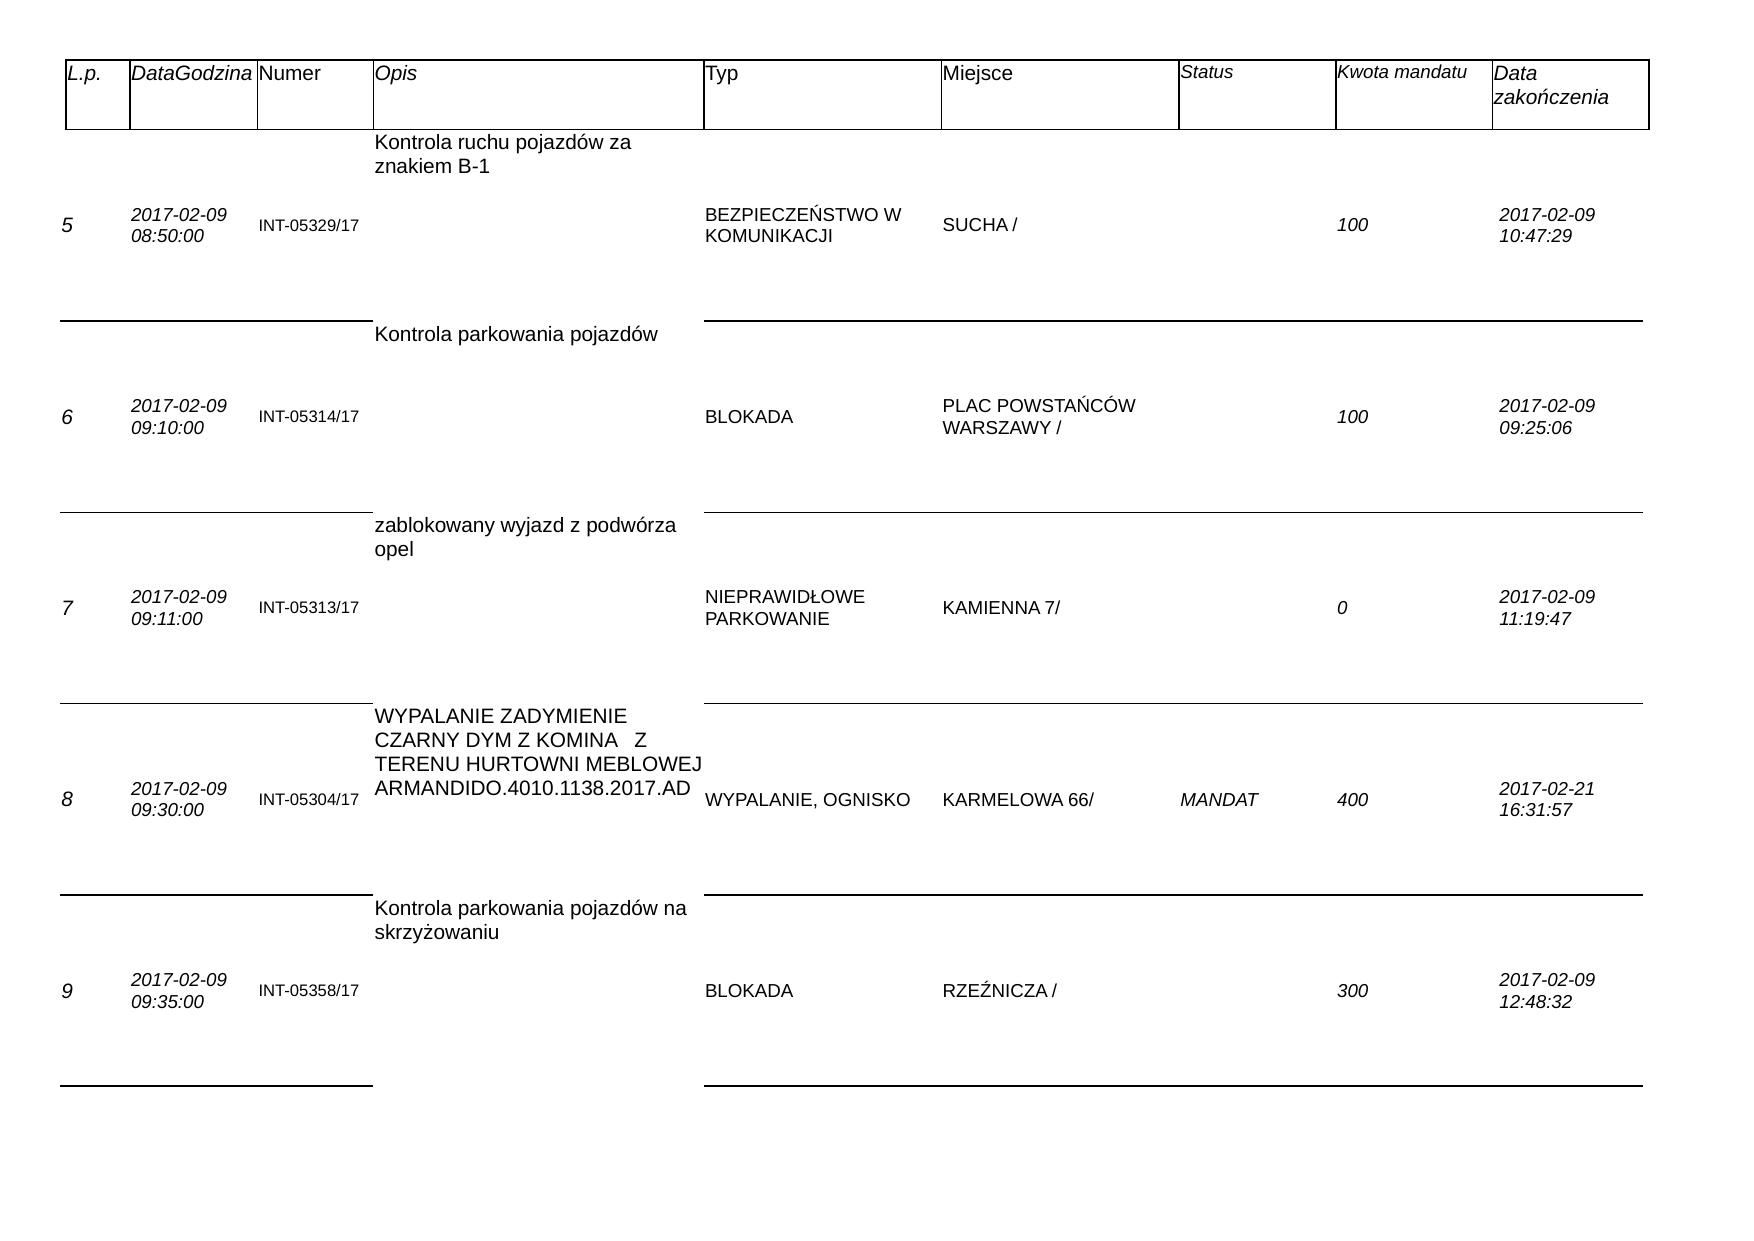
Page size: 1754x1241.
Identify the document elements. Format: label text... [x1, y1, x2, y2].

table_cell Kontrola parkowania pojazdów na skrzyżowaniu [373, 894, 704, 1085]
table_cell INT-05358/17 [257, 896, 373, 1085]
table_cell SUCHA / [941, 130, 1179, 320]
table_cell [1643, 894, 1649, 1085]
table_cell 2017-02-21 16:31:57 [1498, 704, 1643, 894]
table_cell [1643, 511, 1649, 703]
table_header Kwota mandatu [1337, 61, 1492, 129]
table_cell 2017-02-09 11:19:47 [1498, 513, 1643, 703]
table_cell 8 [60, 704, 130, 894]
table_cell 2017-02-09 09:11:00 [130, 513, 257, 703]
table_cell BLOKADA [704, 322, 941, 511]
table_cell 5 [60, 129, 130, 320]
table_header Opis [374, 61, 703, 129]
table_cell [1179, 130, 1336, 320]
table_header Miejsce [942, 61, 1178, 129]
table_cell [1643, 703, 1649, 894]
table_cell [1643, 320, 1649, 511]
table_cell WYPALANIE ZADYMIENIE CZARNY DYM Z KOMINA Z TERENU HURTOWNI MEBLOWEJ ARMANDIDO.4010.1138.2017.AD [373, 703, 704, 894]
table_cell 300 [1336, 896, 1498, 1085]
table_cell INT-05304/17 [257, 704, 373, 894]
table_cell zablokowany wyjazd z podwórza opel [373, 511, 704, 703]
table_cell PLAC POWSTAŃCÓW WARSZAWY / [941, 322, 1179, 511]
table_cell RZEŹNICZA / [941, 896, 1179, 1085]
table_cell INT-05314/17 [257, 322, 373, 511]
table_cell 2017-02-09 10:47:29 [1498, 130, 1643, 320]
table_cell [1179, 513, 1336, 703]
table_cell 7 [60, 513, 130, 703]
table_cell 6 [60, 322, 130, 511]
table_cell INT-05313/17 [257, 513, 373, 703]
table_cell KAMIENNA 7/ [941, 513, 1179, 703]
table_cell NIEPRAWIDŁOWE PARKOWANIE [704, 513, 941, 703]
table_cell 0 [1336, 513, 1498, 703]
table_header Data zakończenia [1493, 61, 1648, 129]
table_cell 9 [60, 896, 130, 1085]
table_cell INT-05329/17 [257, 130, 373, 320]
table_cell 2017-02-09 09:10:00 [130, 322, 257, 511]
table_cell 2017-02-09 09:35:00 [130, 896, 257, 1085]
table_cell Kontrola parkowania pojazdów [373, 320, 704, 511]
table_header Status [1180, 61, 1335, 129]
table_cell BEZPIECZEŃSTWO W KOMUNIKACJI [704, 130, 941, 320]
table_cell 400 [1336, 704, 1498, 894]
table_cell 100 [1336, 322, 1498, 511]
table_cell [1179, 322, 1336, 511]
table_header DataGodzina [131, 61, 257, 129]
table_cell [1643, 130, 1649, 320]
table_cell WYPALANIE, OGNISKO [704, 704, 941, 894]
table_header [60, 59, 65, 129]
table_cell KARMELOWA 66/ [941, 704, 1179, 894]
table_cell BLOKADA [704, 896, 941, 1085]
table_header L.p. [67, 61, 129, 129]
table_cell 2017-02-09 09:30:00 [130, 704, 257, 894]
table_cell 2017-02-09 09:25:06 [1498, 322, 1643, 511]
table_cell 100 [1336, 130, 1498, 320]
table_cell 2017-02-09 08:50:00 [130, 130, 257, 320]
table_cell [1179, 896, 1336, 1085]
table_cell Kontrola ruchu pojazdów za znakiem B-1 [373, 130, 704, 320]
table_header Typ [705, 61, 941, 129]
table_header Numer [258, 61, 373, 129]
table_cell MANDAT [1179, 704, 1336, 894]
table_cell 2017-02-09 12:48:32 [1498, 896, 1643, 1085]
